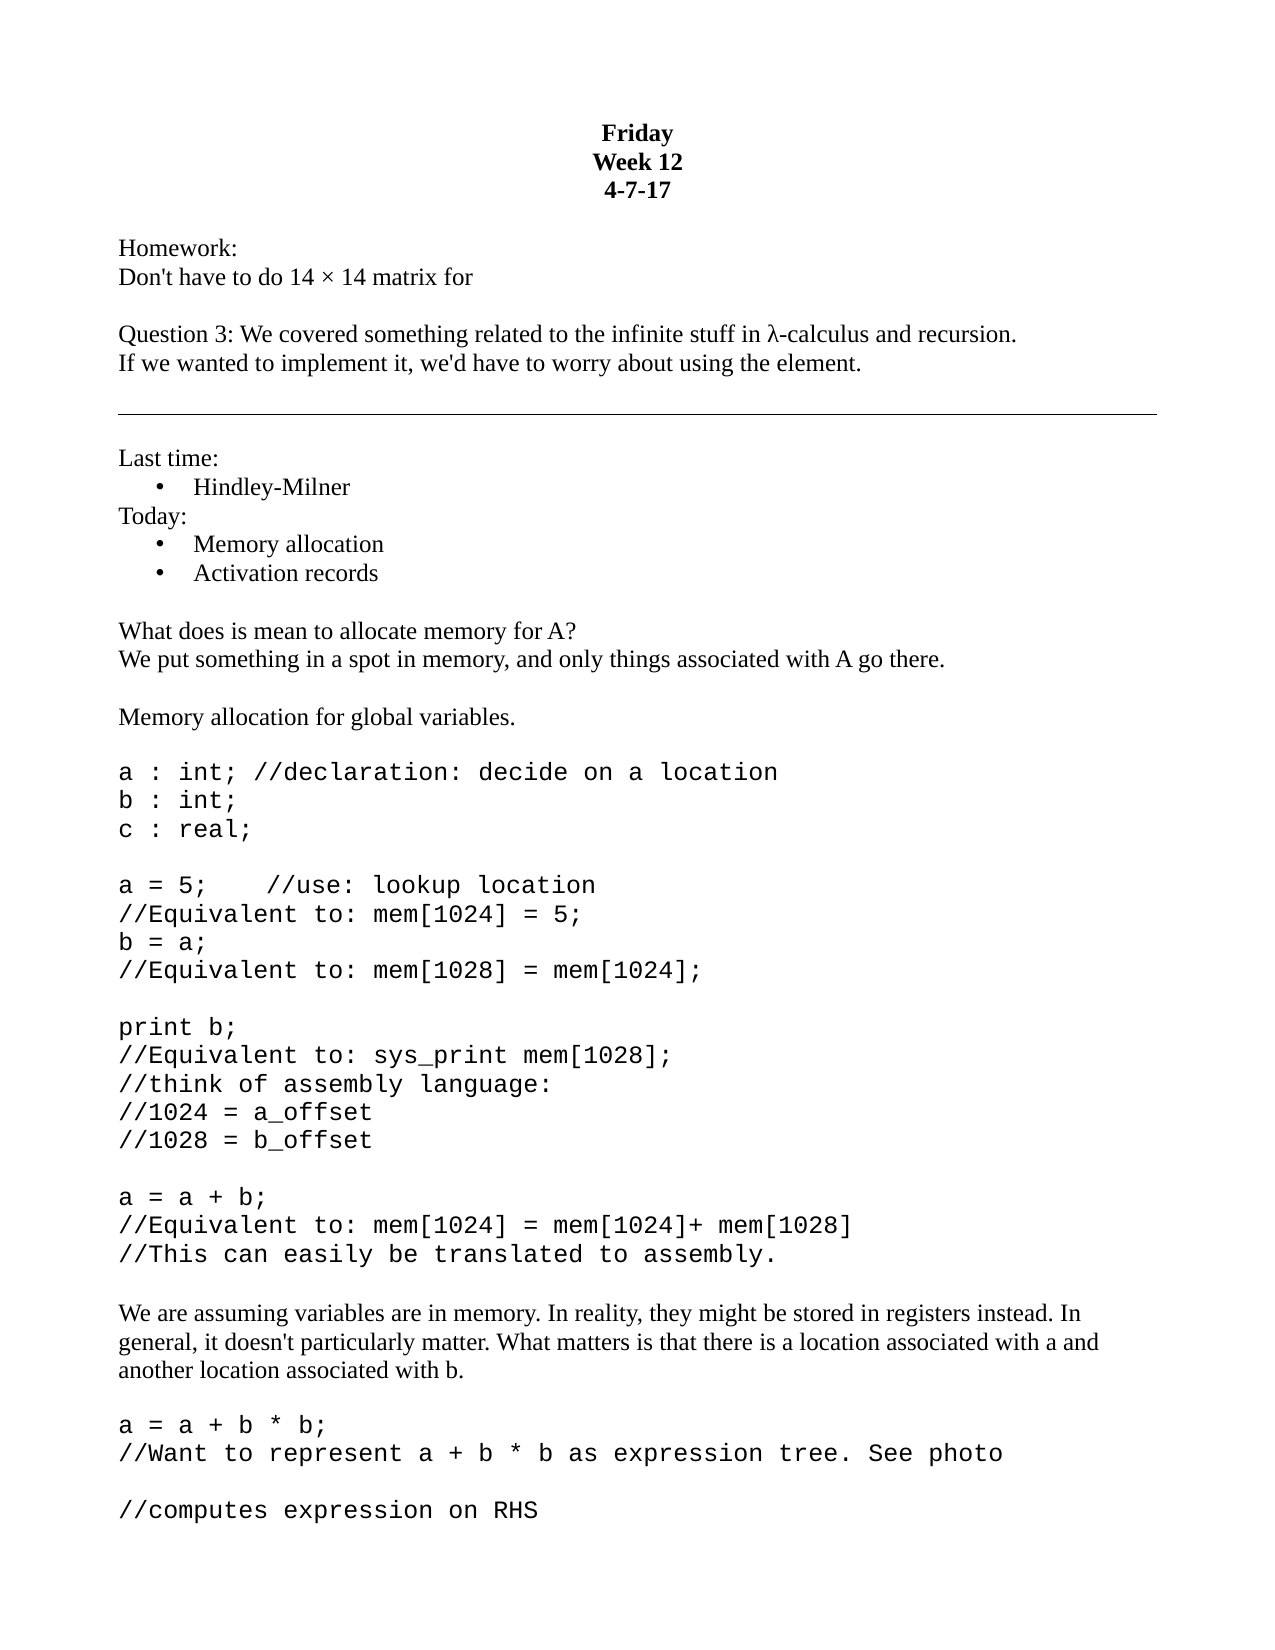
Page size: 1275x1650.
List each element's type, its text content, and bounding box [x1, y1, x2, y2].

text //Equivalent to: sys_print mem[1028]; [118, 1043, 1157, 1071]
text a = 5; //use: lookup location [118, 873, 1157, 901]
text We put something in a spot in memory, and only things associated with A go there. [118, 644, 1157, 673]
text We are assuming variables are in memory. In reality, they might be stored in registers instead. In general, it doesn't particularly matter. What matters is that there is a location associated with a and another location associated with b. [118, 1298, 1157, 1384]
text Question 3: We covered something related to the infinite stuff in λ-calculus and recursion. [118, 319, 1157, 348]
text print b; [118, 1014, 1157, 1043]
text Homework: [118, 233, 1157, 262]
text b = a; [118, 929, 1157, 958]
text 4-7-17 [118, 176, 1157, 204]
text //This can easily be translated to assembly. [118, 1241, 1157, 1269]
text Week 12 [118, 147, 1157, 176]
text //Want to represent a + b * b as expression tree. See photo [118, 1441, 1157, 1469]
text a = a + b * b; [118, 1412, 1157, 1441]
text c : real; [118, 816, 1157, 844]
text Don't have to do 14 × 14 matrix for [118, 262, 1157, 291]
text //Equivalent to: mem[1024] = 5; [118, 901, 1157, 929]
list Activation records [156, 558, 1157, 587]
text b : int; [118, 788, 1157, 816]
text Today: [118, 501, 1157, 529]
text //computes expression on RHS [118, 1497, 1157, 1526]
text Friday [118, 118, 1157, 147]
list Hindley-Milner [156, 472, 1157, 501]
text //Equivalent to: mem[1024] = mem[1024]+ mem[1028] [118, 1213, 1157, 1241]
text //Equivalent to: mem[1028] = mem[1024]; [118, 958, 1157, 986]
text Last time: [118, 443, 1157, 472]
text //1028 = b_offset [118, 1128, 1157, 1156]
text Memory allocation for global variables. [118, 702, 1157, 731]
list Memory allocation [156, 529, 1157, 558]
text a = a + b; [118, 1184, 1157, 1213]
text //1024 = a_offset [118, 1099, 1157, 1128]
text If we wanted to implement it, we'd have to worry about using the element. [118, 348, 1157, 377]
text //think of assembly language: [118, 1071, 1157, 1099]
text What does is mean to allocate memory for A? [118, 616, 1157, 644]
text a : int; //declaration: decide on a location [118, 759, 1157, 788]
